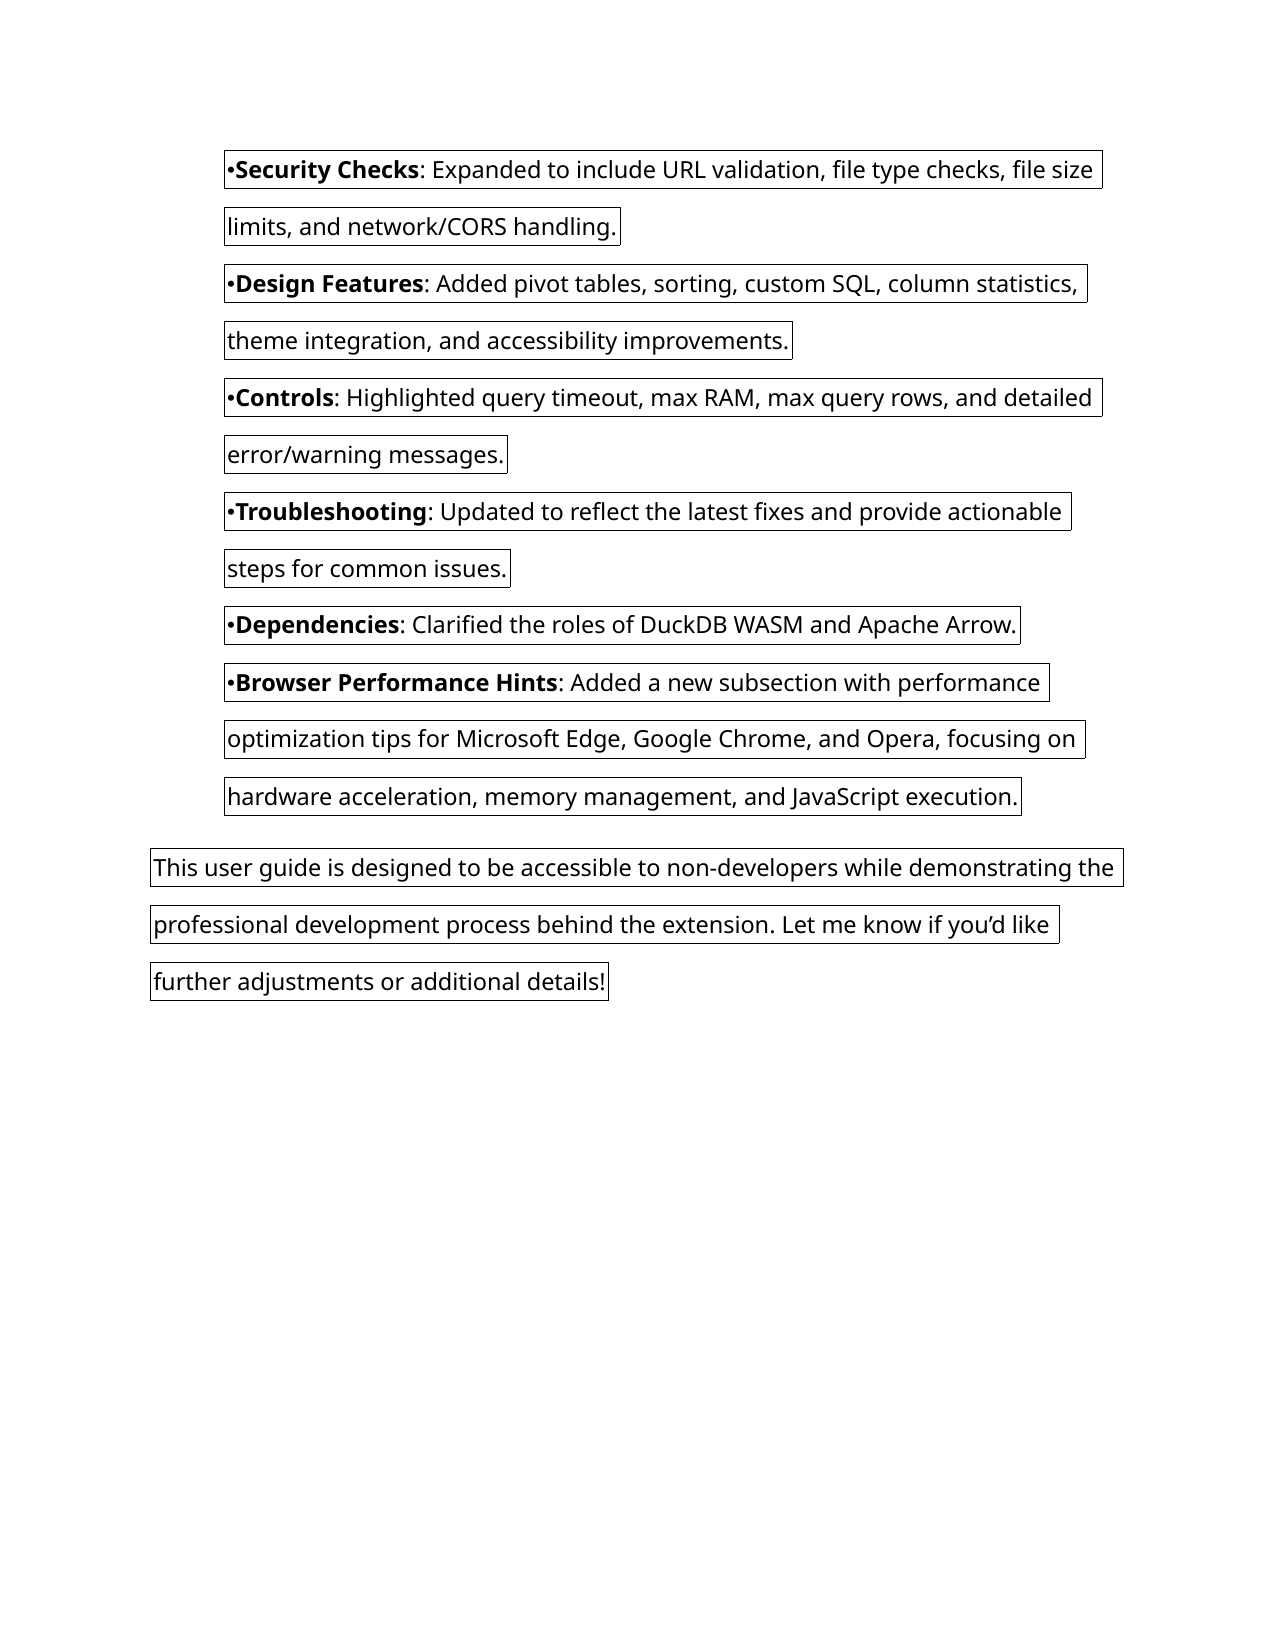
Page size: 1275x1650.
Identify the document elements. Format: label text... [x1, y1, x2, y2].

list Browser Performance Hints: Added a new subsection with performance optimization tips for Microsoft Edge, Google Chrome, and Opera, focusing on hardware acceleration, memory management, and JavaScript execution. [150, 663, 1125, 815]
list [150, 606, 224, 644]
list Dependencies: Clarified the roles of DuckDB WASM and Apache Arrow. [225, 607, 1020, 644]
list [1021, 606, 1125, 644]
list Troubleshooting: Updated to reflect the latest fixes and provide actionable steps for common issues. [150, 492, 1125, 587]
list Security Checks: Expanded to include URL validation, file type checks, file size limits, and network/CORS handling. [150, 150, 1125, 245]
list Design Features: Added pivot tables, sorting, custom SQL, column statistics, theme integration, and accessibility improvements. [150, 264, 1125, 359]
list Controls: Highlighted query timeout, max RAM, max query rows, and detailed error/warning messages. [150, 378, 1125, 473]
text This user guide is designed to be accessible to non-developers while demonstrating the professional development process behind the extension. Let me know if you’d like further adjustments or additional details! [150, 848, 1125, 1000]
